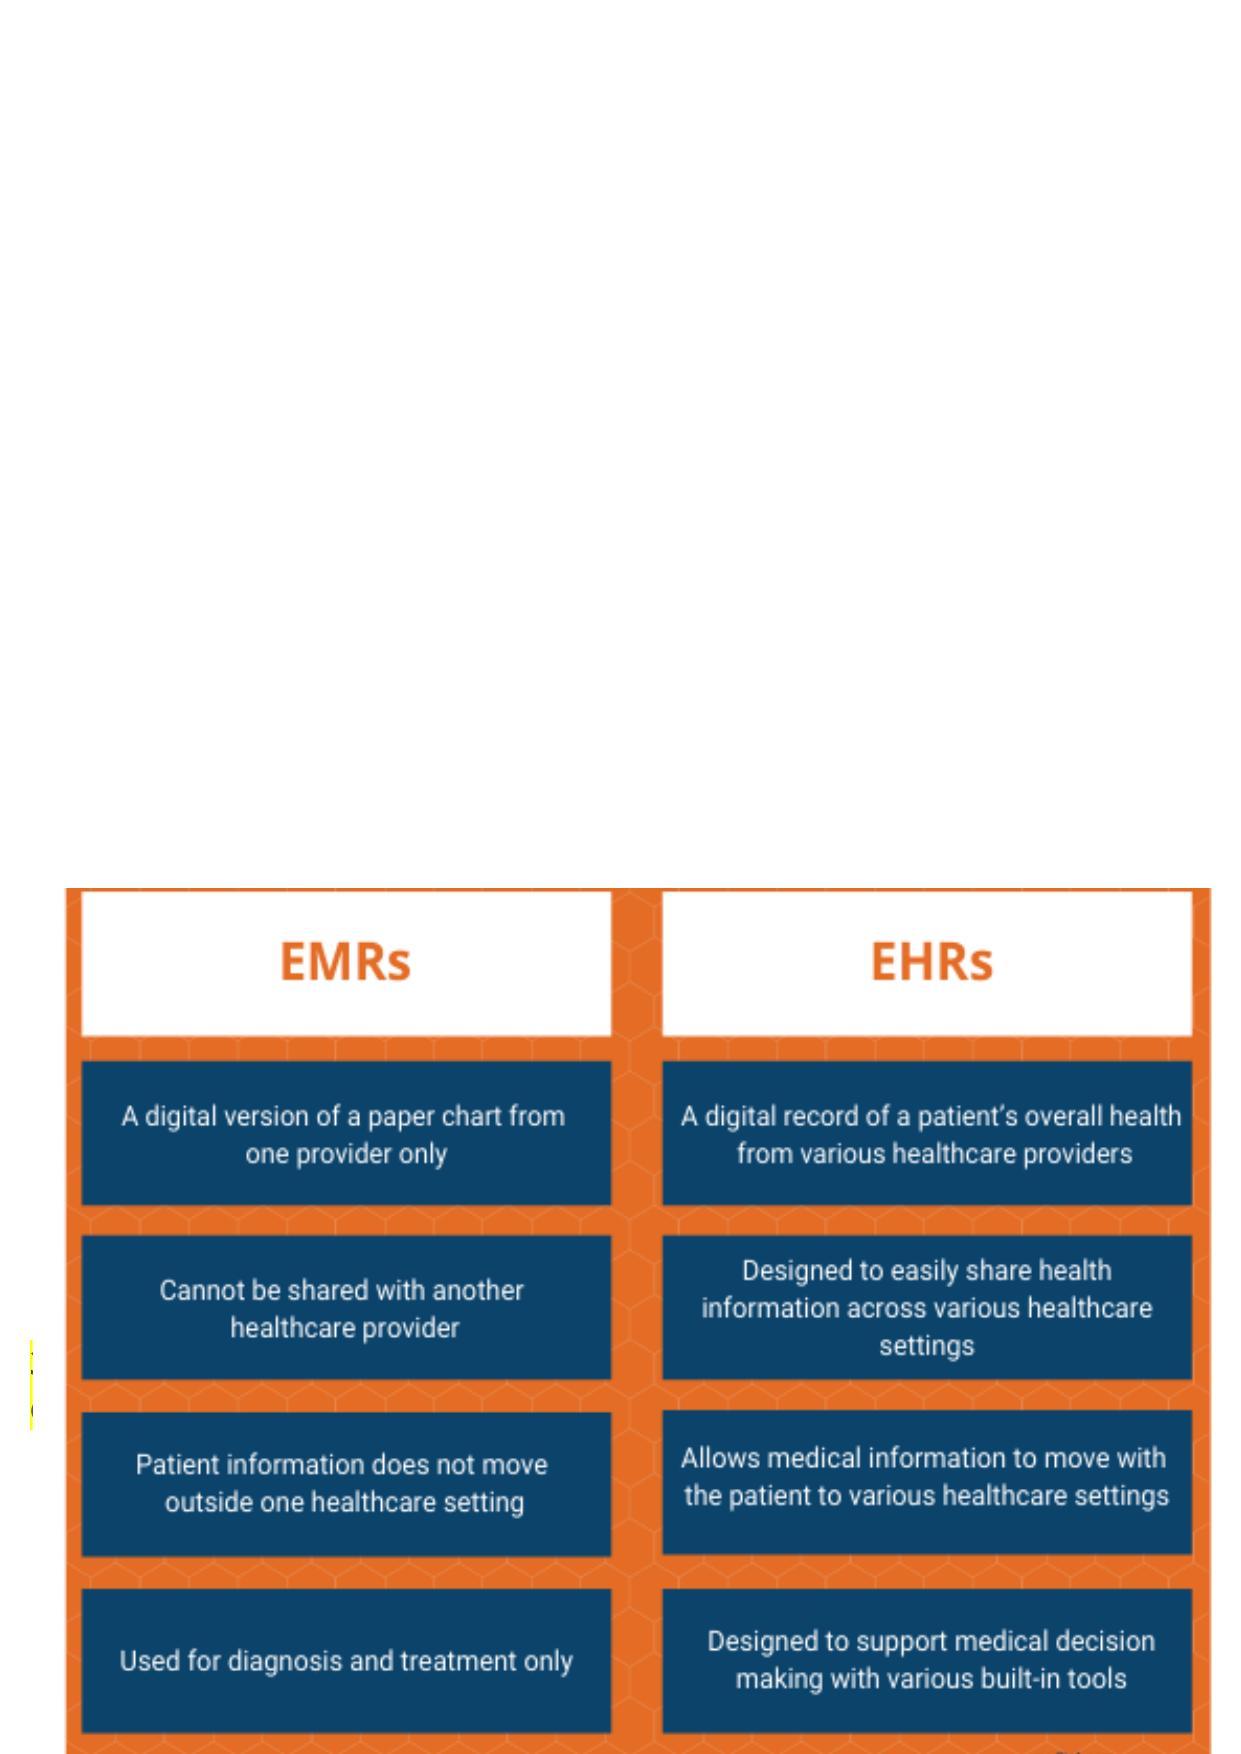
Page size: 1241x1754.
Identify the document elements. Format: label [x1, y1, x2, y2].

picture [32, 888, 1241, 1754]
